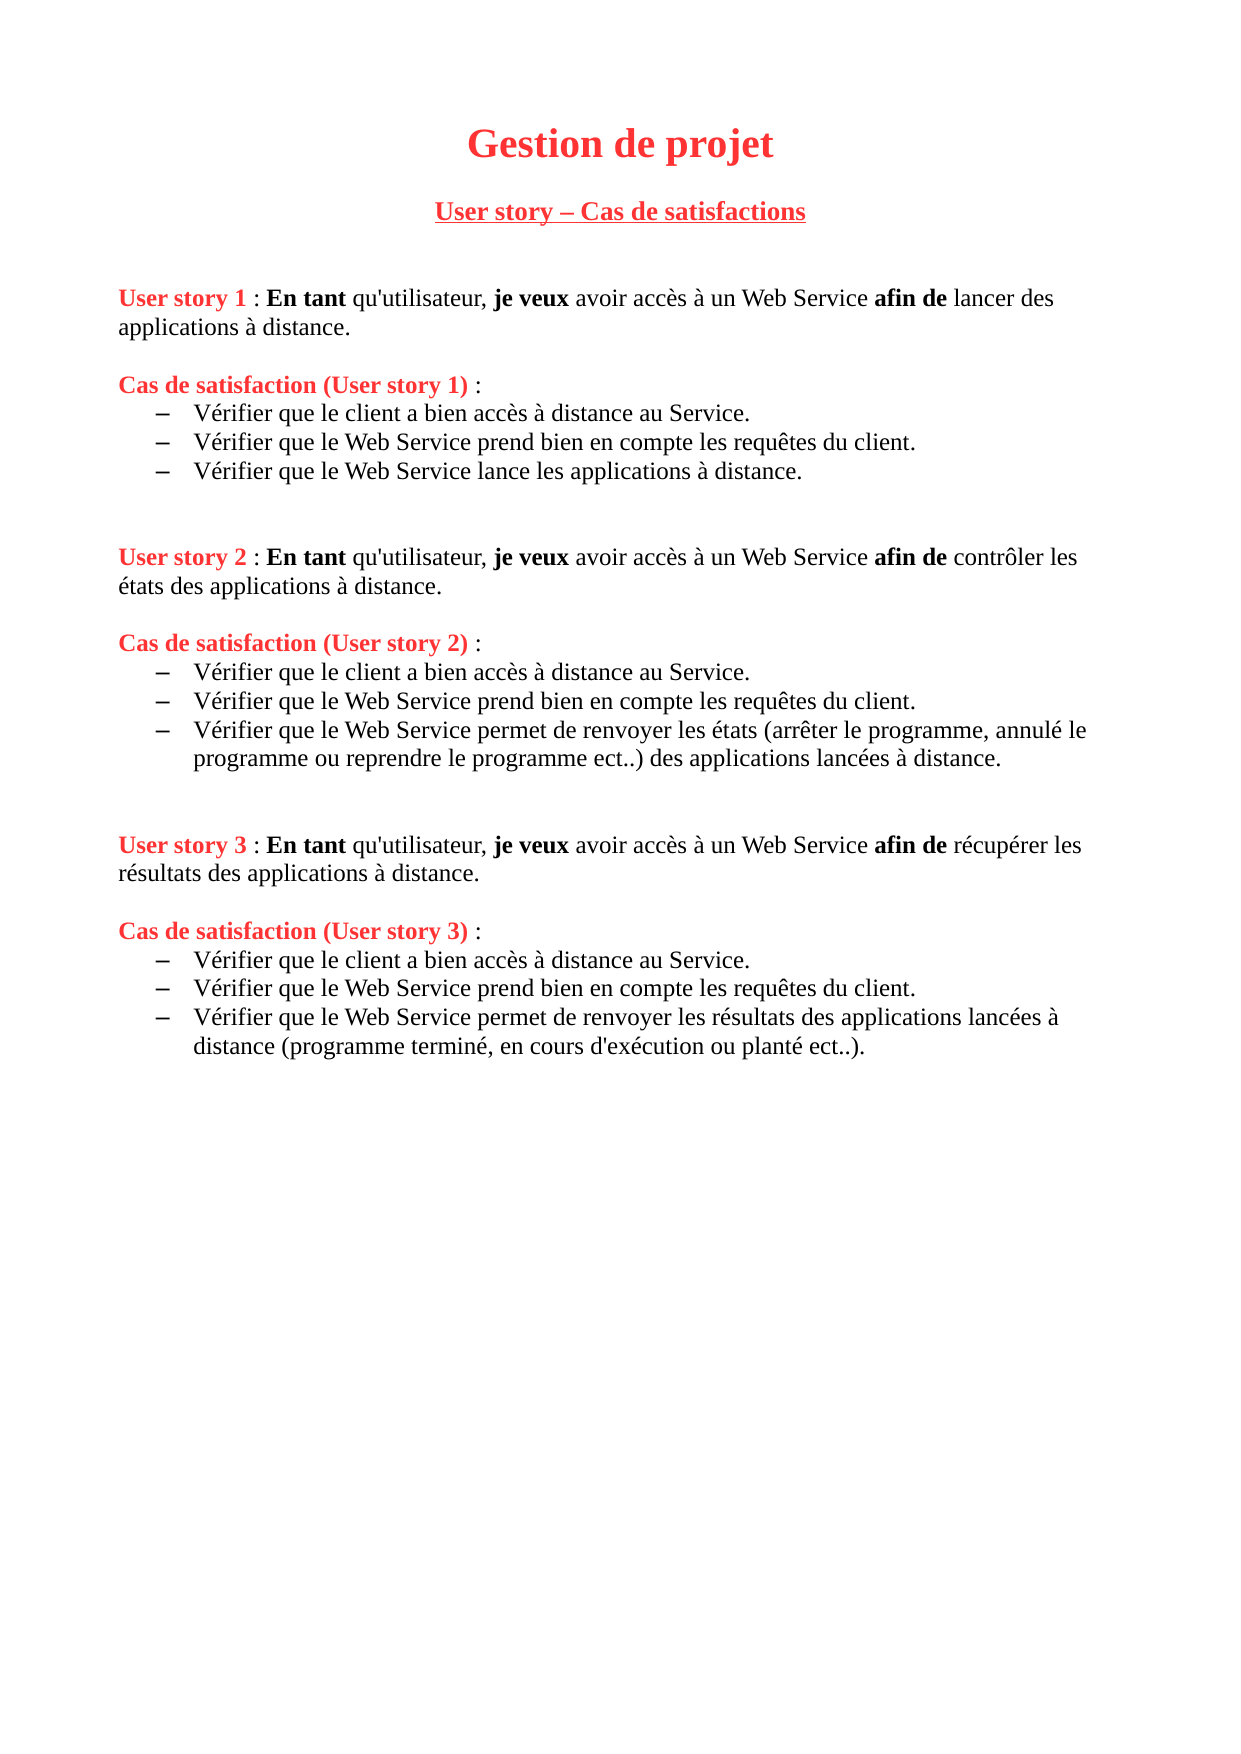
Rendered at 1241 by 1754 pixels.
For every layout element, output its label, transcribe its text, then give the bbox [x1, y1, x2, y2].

text Gestion de projet [118, 118, 1122, 166]
list Vérifier que le client a bien accès à distance au Service. [156, 945, 1122, 973]
list Vérifier que le Web Service prend bien en compte les requêtes du client. [156, 973, 1122, 1002]
list Vérifier que le Web Service prend bien en compte les requêtes du client. [156, 427, 1122, 456]
list Vérifier que le client a bien accès à distance au Service. [156, 398, 1122, 427]
text Cas de satisfaction (User story 1) : [118, 370, 1122, 398]
text Cas de satisfaction (User story 3) : [118, 916, 1122, 945]
text User story 2 : En tant qu'utilisateur, je veux avoir accès à un Web Service afin de contrôler les états des applications à distance. [118, 542, 1122, 600]
text User story 3 : En tant qu'utilisateur, je veux avoir accès à un Web Service afin de récupérer les résultats des applications à distance. [118, 830, 1122, 887]
text User story 1 : En tant qu'utilisateur, je veux avoir accès à un Web Service afin de lancer des applications à distance. [118, 283, 1122, 341]
list Vérifier que le Web Service permet de renvoyer les résultats des applications lancées à distance (programme terminé, en cours d'exécution ou planté ect..). [156, 1002, 1122, 1060]
text User story – Cas de satisfactions [118, 195, 1122, 226]
text Cas de satisfaction (User story 2) : [118, 628, 1122, 657]
list Vérifier que le client a bien accès à distance au Service. [156, 657, 1122, 686]
list Vérifier que le Web Service lance les applications à distance. [156, 456, 1122, 485]
list Vérifier que le Web Service permet de renvoyer les états (arrêter le programme, annulé le programme ou reprendre le programme ect..) des applications lancées à distance. [156, 715, 1122, 772]
list Vérifier que le Web Service prend bien en compte les requêtes du client. [156, 686, 1122, 715]
